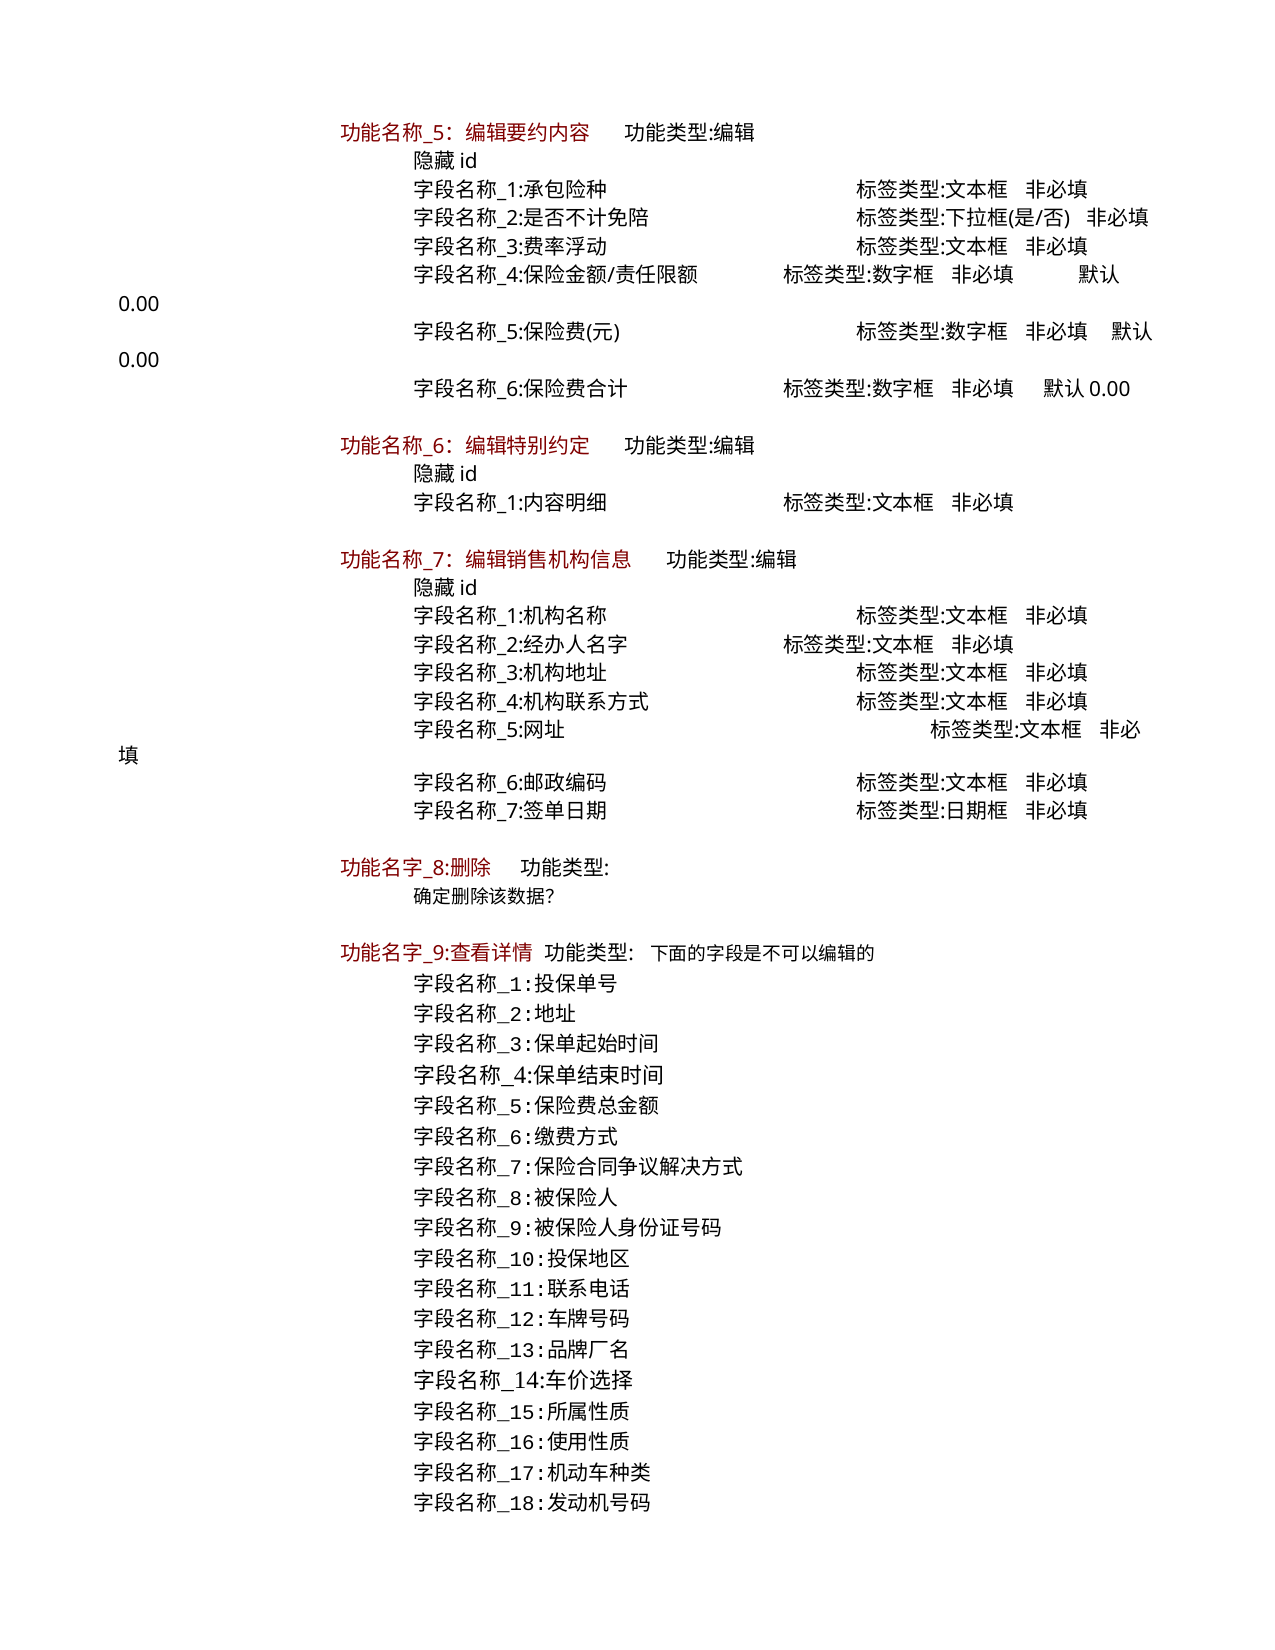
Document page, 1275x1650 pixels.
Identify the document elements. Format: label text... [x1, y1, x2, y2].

text 字段名称_2:地址 [118, 997, 1157, 1028]
text 字段名称_5:保险费(元) 标签类型:数字框 非必填 默认0.00 [118, 317, 1157, 374]
text 字段名称_4:机构联系方式 标签类型:文本框 非必填 [118, 687, 1157, 715]
text 字段名称_10:投保地区 [118, 1242, 1157, 1272]
text 确定删除该数据？ [118, 881, 1157, 910]
text 功能名称_7：编辑销售机构信息 功能类型:编辑 [118, 545, 1157, 573]
text 功能名字_9:查看详情 功能类型: 下面的字段是不可以编辑的 [118, 938, 1157, 967]
text 字段名称_6:缴费方式 [118, 1120, 1157, 1151]
text 字段名称_4:保险金额/责任限额 标签类型:数字框 非必填 默认0.00 [118, 260, 1157, 317]
text 字段名称_8:被保险人 [118, 1181, 1157, 1211]
text 字段名称_7:保险合同争议解决方式 [118, 1151, 1157, 1181]
text 字段名称_3:保单起始时间 [118, 1028, 1157, 1058]
text 字段名称_1:机构名称 标签类型:文本框 非必填 [118, 602, 1157, 630]
text 字段名称_5:保险费总金额 [118, 1090, 1157, 1120]
text 字段名称_5:网址 标签类型:文本框 非必填 [118, 715, 1157, 768]
text 字段名称_4:保单结束时间 [118, 1058, 1157, 1090]
text 字段名称_2:是否不计免陪 标签类型:下拉框(是/否) 非必填 [118, 203, 1157, 232]
text 字段名称_2:经办人名字 标签类型:文本框 非必填 [118, 630, 1157, 658]
text 字段名称_7:签单日期 标签类型:日期框 非必填 [118, 796, 1157, 824]
text 字段名称_17:机动车种类 [118, 1456, 1157, 1486]
text 功能名称_6：编辑特别约定 功能类型:编辑 [118, 431, 1157, 459]
text 字段名称_15:所属性质 [118, 1395, 1157, 1426]
text 字段名称_12:车牌号码 [118, 1303, 1157, 1333]
text 隐藏id [118, 147, 1157, 175]
text 字段名称_1:承包险种 标签类型:文本框 非必填 [118, 175, 1157, 203]
text 字段名称_14:车价选择 [118, 1363, 1157, 1395]
text 字段名称_3:机构地址 标签类型:文本框 非必填 [118, 658, 1157, 687]
text 字段名称_16:使用性质 [118, 1426, 1157, 1456]
text 字段名称_13:品牌厂名 [118, 1333, 1157, 1363]
text 字段名称_6:邮政编码 标签类型:文本框 非必填 [118, 768, 1157, 796]
text 字段名称_9:被保险人身份证号码 [118, 1211, 1157, 1242]
text 字段名称_1:内容明细 标签类型:文本框 非必填 [118, 488, 1157, 516]
text 字段名称_3:费率浮动 标签类型:文本框 非必填 [118, 232, 1157, 260]
text 功能名称_5：编辑要约内容 功能类型:编辑 [118, 118, 1157, 147]
text 隐藏id [118, 459, 1157, 488]
text 字段名称_1:投保单号 [118, 967, 1157, 997]
text 字段名称_6:保险费合计 标签类型:数字框 非必填 默认0.00 [118, 374, 1157, 402]
text 功能名字_8:删除 功能类型: [118, 853, 1157, 881]
text 字段名称_11:联系电话 [118, 1272, 1157, 1303]
text 隐藏id [118, 573, 1157, 602]
text 字段名称_18:发动机号码 [118, 1486, 1157, 1517]
